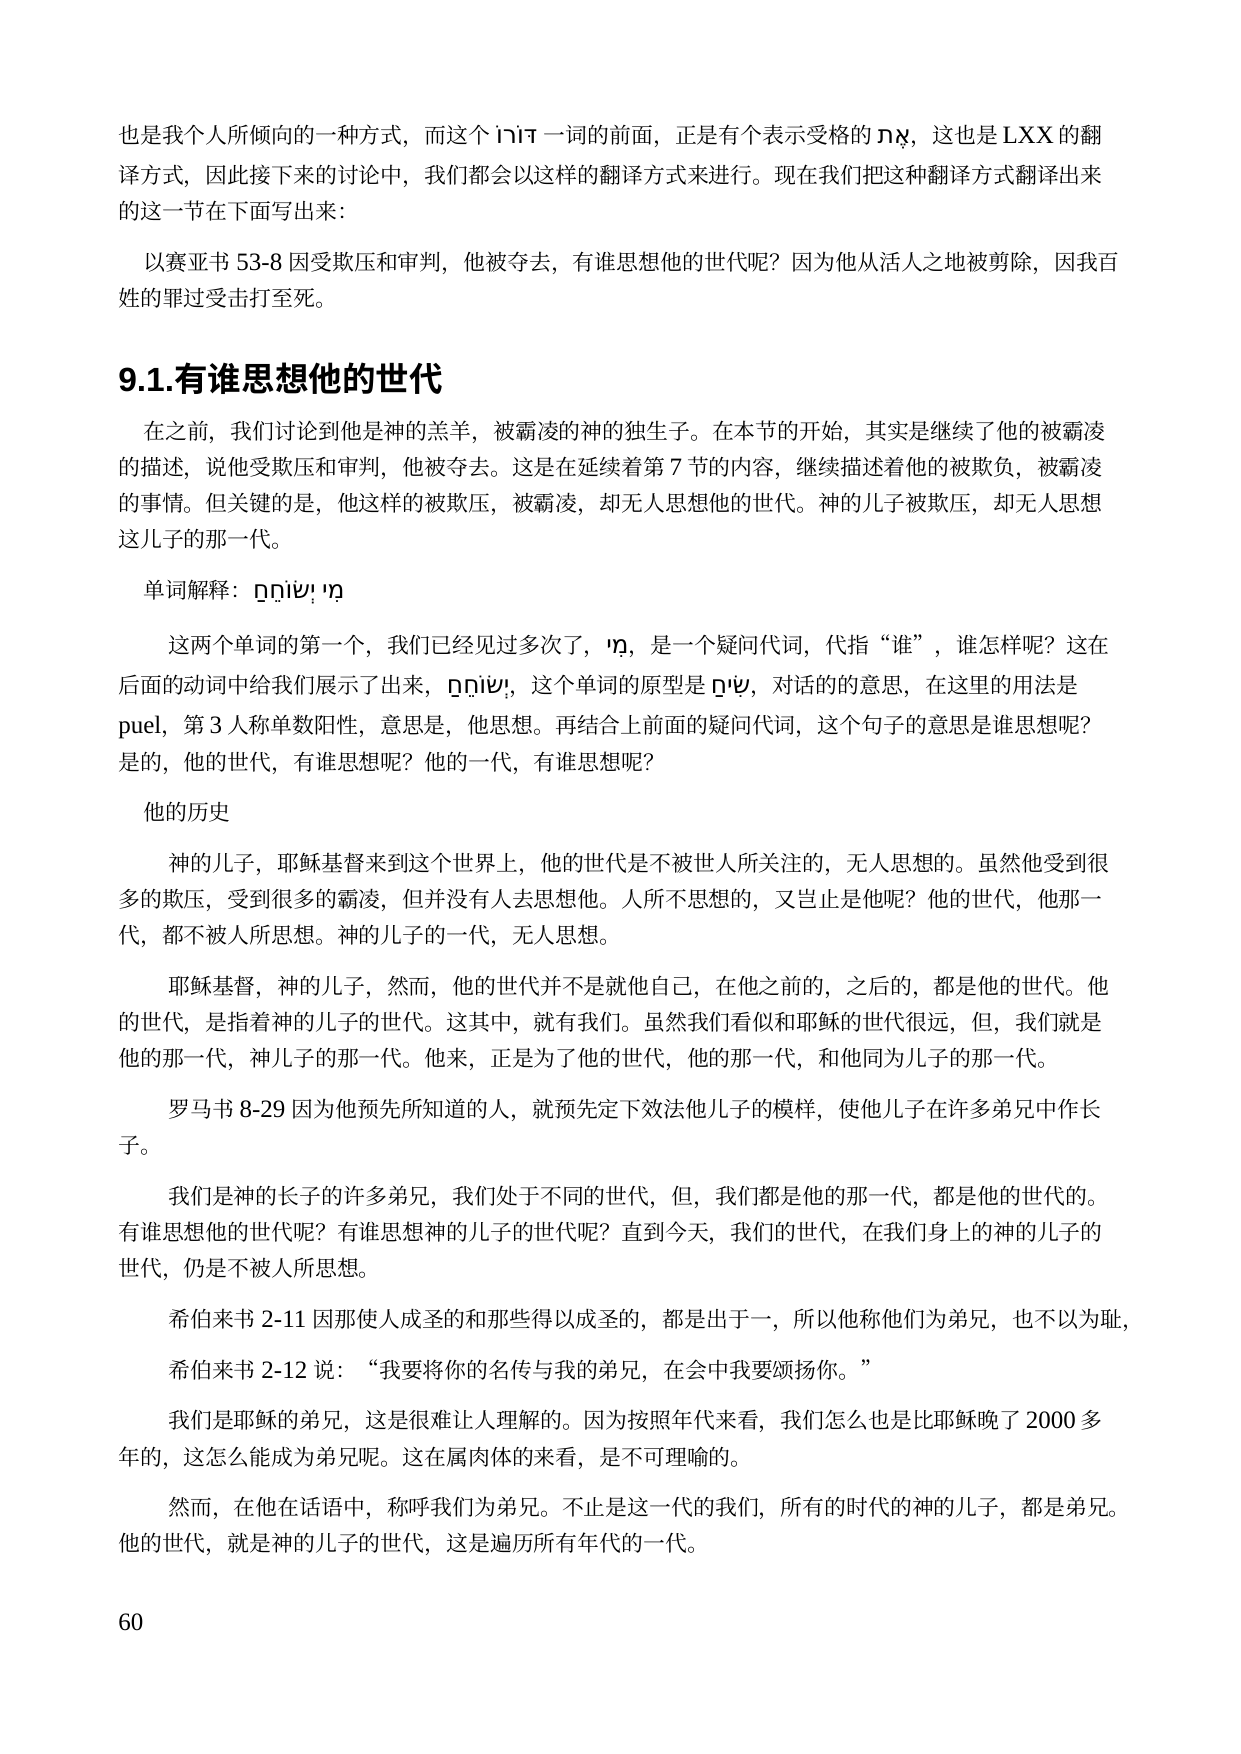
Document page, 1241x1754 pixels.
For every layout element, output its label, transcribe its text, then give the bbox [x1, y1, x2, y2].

text 以赛亚书 53-8 因受欺压和审判，他被夺去，有谁思想他的世代呢？因为他从活人之地被剪除，因我百姓的罪过受击打至死。 [118, 245, 1122, 313]
text 耶稣基督，神的儿子，然而，他的世代并不是就他自己，在他之前的，之后的，都是他的世代。他的世代，是指着神的儿子的世代。这其中，就有我们。虽然我们看似和耶稣的世代很远，但，我们就是他的那一代，神儿子的那一代。他来，正是为了他的世代，他的那一代，和他同为儿子的那一代。 [118, 969, 1122, 1073]
text 在之前，我们讨论到他是神的羔羊，被霸凌的神的独生子。在本节的开始，其实是继续了他的被霸凌的描述，说他受欺压和审判，他被夺去。这是在延续着第7节的内容，继续描述着他的被欺负，被霸凌的事情。但关键的是，他这样的被欺压，被霸凌，却无人思想他的世代。神的儿子被欺压，却无人思想这儿子的那一代。 [118, 414, 1122, 554]
text 然而，在他在话语中，称呼我们为弟兄。不止是这一代的我们，所有的时代的神的儿子，都是弟兄。他的世代，就是神的儿子的世代，这是遍历所有年代的一代。 [118, 1490, 1122, 1558]
text 他的历史 [118, 795, 1122, 827]
text 单词解释：מִי יְשׂוֹחֵחַ [118, 573, 1122, 608]
text 我们是耶稣的弟兄，这是很难让人理解的。因为按照年代来看，我们怎么也是比耶稣晚了2000多年的，这怎么能成为弟兄呢。这在属肉体的来看，是不可理喻的。 [118, 1403, 1122, 1471]
text 罗马书 8-29 因为他预先所知道的人，就预先定下效法他儿子的模样，使他儿子在许多弟兄中作长子。 [118, 1092, 1122, 1160]
text 由此，דּוֹרוֹ，他的世代，就有两种解释的方法了，一种是解释为他那一世代的人没有人认为他受刑罚是因为百姓的罪过，另一种解释是把认为，或者思想，陈说，描述，把这个动词的对象放在 דּוֹרוֹ 上，这也是我个人所倾向的一种方式，而这个 דּוֹרוֹ 一词的前面，正是有个表示受格的 אֶת，这也是LXX的翻译方式，因此接下来的讨论中，我们都会以这样的翻译方式来进行。现在我们把这种翻译方式翻译出来的这一节在下面写出来： [118, 118, 1122, 226]
subtitle 9.1.有谁思想他的世代 [118, 353, 1122, 401]
text 希伯来书 2-11 因那使人成圣的和那些得以成圣的，都是出于一，所以他称他们为弟兄，也不以为耻， [118, 1302, 1122, 1333]
text 这两个单词的第一个，我们已经见过多次了，מִי，是一个疑问代词，代指“谁”，谁怎样呢？这在后面的动词中给我们展示了出来，יְשׂוֹחֵחַ，这个单词的原型是שִׂיחַ，对话的的意思，在这里的用法是puel，第3人称单数阳性，意思是，他思想。再结合上前面的疑问代词，这个句子的意思是谁思想呢？是的，他的世代，有谁思想呢？他的一代，有谁思想呢？ [118, 628, 1122, 776]
text 我们是神的长子的许多弟兄，我们处于不同的世代，但，我们都是他的那一代，都是他的世代的。有谁思想他的世代呢？有谁思想神的儿子的世代呢？直到今天，我们的世代，在我们身上的神的儿子的世代，仍是不被人所思想。 [118, 1179, 1122, 1283]
text 神的儿子，耶稣基督来到这个世界上，他的世代是不被世人所关注的，无人思想的。虽然他受到很多的欺压，受到很多的霸凌，但并没有人去思想他。人所不思想的，又岂止是他呢？他的世代，他那一代，都不被人所思想。神的儿子的一代，无人思想。 [118, 846, 1122, 950]
text 希伯来书 2-12 说：“我要将你的名传与我的弟兄，在会中我要颂扬你。” [118, 1353, 1122, 1384]
